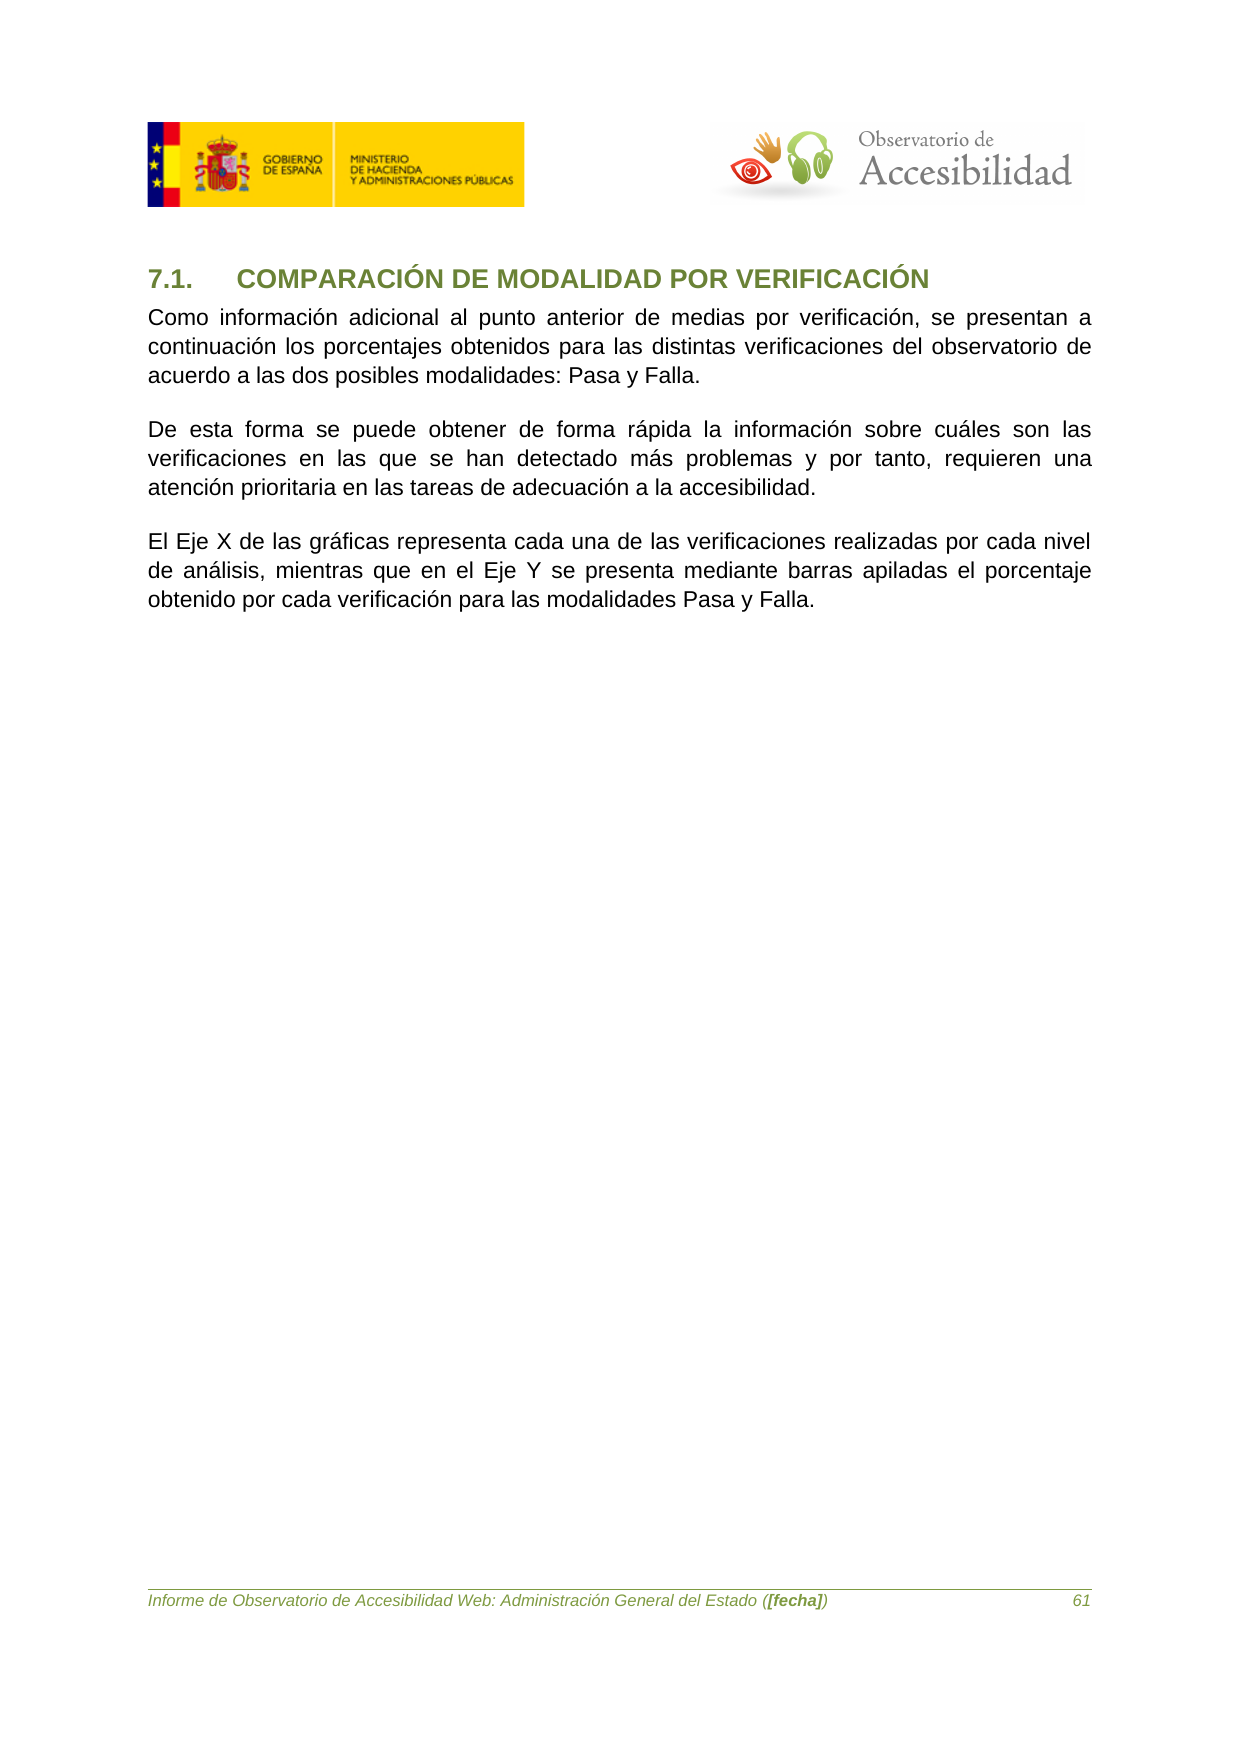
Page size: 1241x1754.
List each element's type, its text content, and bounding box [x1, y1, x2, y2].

picture [710, 122, 1086, 205]
text De esta forma se puede obtener de forma rápida la información sobre cuáles son las verificaciones en las que se han detectado más problemas y por tanto, requieren una atención prioritaria en las tareas de adecuación a la accesibilidad. [148, 416, 1092, 500]
picture [147, 122, 525, 207]
text El Eje X de las gráficas representa cada una de las verificaciones realizadas por cada nivel de análisis, mientras que en el Eje Y se presenta mediante barras apiladas el porcentaje obtenido por cada verificación para las modalidades Pasa y Falla. [148, 528, 1092, 612]
text Como información adicional al punto anterior de medias por verificación, se presentan a continuación los porcentajes obtenidos para las distintas verificaciones del observatorio de acuerdo a las dos posibles modalidades: Pasa y Falla. [148, 304, 1092, 388]
list Comparación de Modalidad por Verificación [148, 263, 1092, 294]
